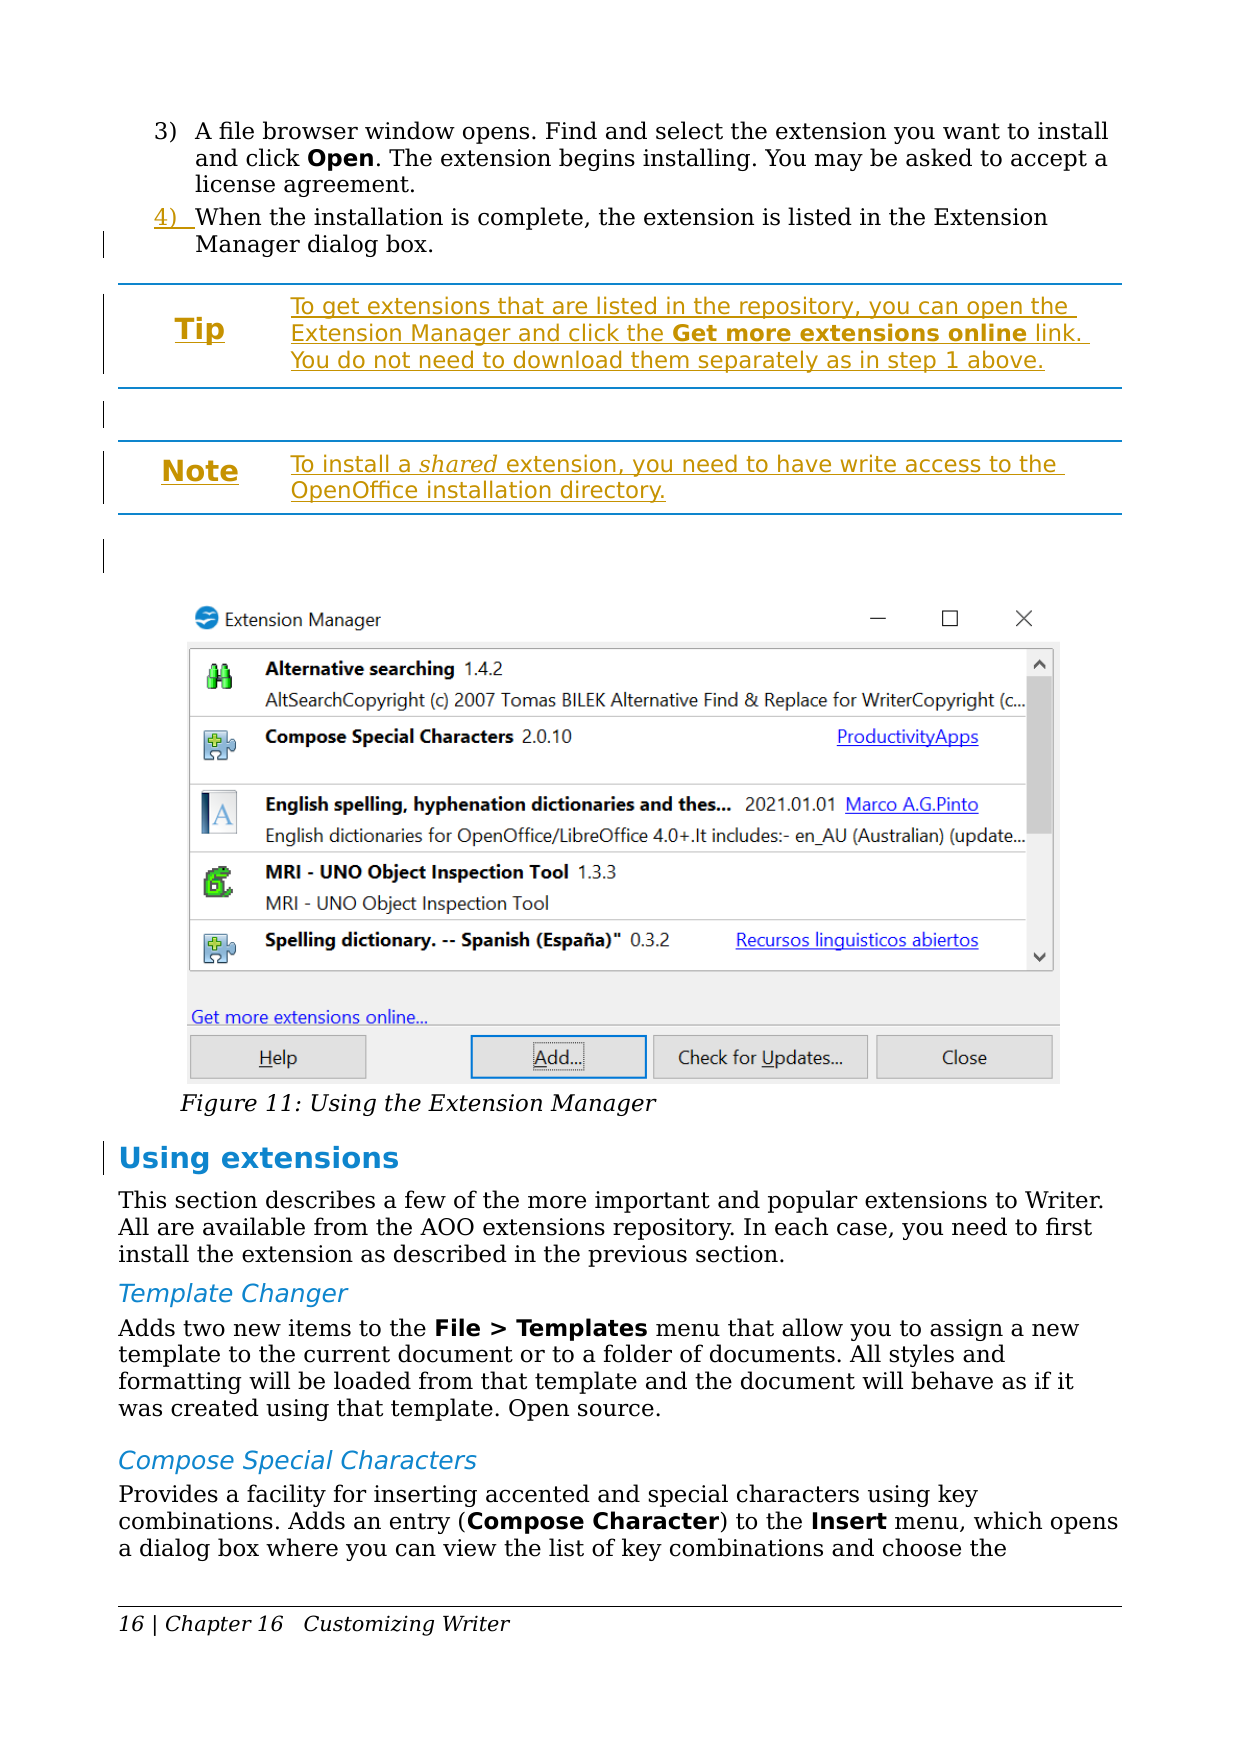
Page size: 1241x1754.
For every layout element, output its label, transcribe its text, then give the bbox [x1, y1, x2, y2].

text Figure 11: Using the Extension Manager [180, 1090, 1060, 1117]
subtitle Using extensions [118, 1141, 1122, 1175]
subtitle Compose Special Characters [118, 1446, 1122, 1475]
table_header To get extensions that are listed in the repository, you can open the Extension Manager and click the Get more extensions online link. You do not need to download them separately as in step 1 above. [281, 285, 1122, 387]
table_header Note [118, 442, 281, 513]
table_header To install a shared extension, you need to have write access to the OpenOffice installation directory. [281, 442, 1122, 513]
text Provides a facility for inserting accented and special characters using key combinations. Adds an entry (Compose Character) to the Insert menu, which opens a dialog box where you can view the list of key combinations and choose the [118, 1482, 1122, 1562]
picture [187, 598, 1060, 1084]
table_header Tip [118, 285, 281, 387]
text Adds two new items to the File > Templates menu that allow you to assign a new template to the current document or to a folder of documents. All styles and formatting will be loaded from that template and the document will behave as if it was created using that template. Open source. [118, 1315, 1122, 1422]
text This section describes a few of the more important and popular extensions to Writer. All are available from the AOO extensions repository. In each case, you need to first install the extension as described in the previous section. [118, 1188, 1122, 1268]
subtitle Template Changer [118, 1279, 1122, 1308]
list When the installation is complete, the extension is listed in the Extension Manager dialog box. [177, 204, 1122, 258]
list A file browser window opens. Find and select the extension you want to install and click Open. The extension begins installing. You may be asked to accept a license agreement. [177, 118, 1122, 198]
